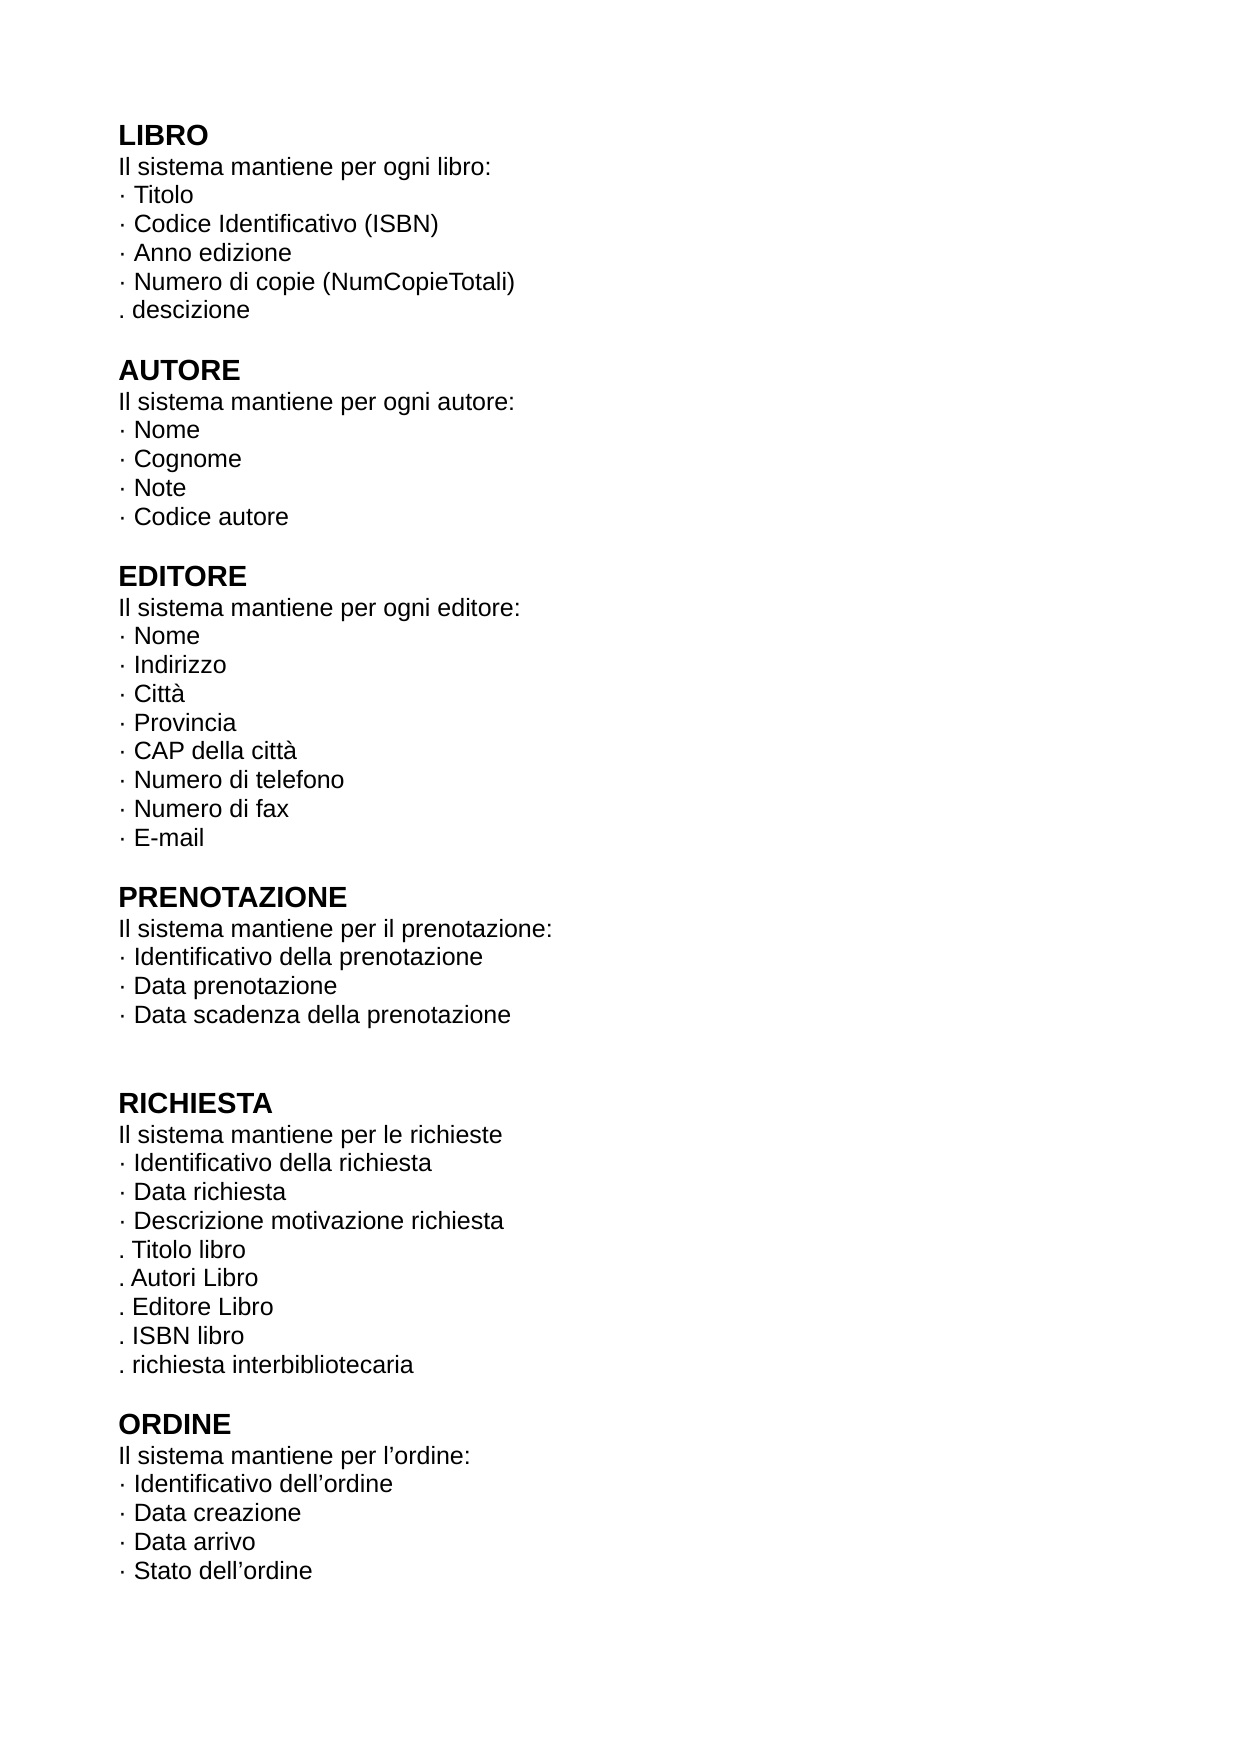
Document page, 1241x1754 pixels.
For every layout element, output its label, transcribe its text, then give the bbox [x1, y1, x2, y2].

text Il sistema mantiene per ogni libro: [118, 152, 1122, 180]
text . ISBN libro [118, 1321, 1122, 1349]
text · Nome [118, 415, 1122, 444]
text · Descrizione motivazione richiesta [118, 1206, 1122, 1234]
text . Titolo libro [118, 1234, 1122, 1263]
text · Numero di copie (NumCopieTotali) [118, 267, 1122, 295]
text · CAP della città [118, 736, 1122, 765]
text EDITORE [118, 559, 1122, 592]
text Il sistema mantiene per il prenotazione: [118, 913, 1122, 942]
text ORDINE [118, 1407, 1122, 1441]
text . descizione [118, 295, 1122, 324]
text · Data richiesta [118, 1177, 1122, 1206]
text · Numero di telefono [118, 765, 1122, 794]
text · Stato dell’ordine [118, 1556, 1122, 1584]
text · Numero di fax [118, 794, 1122, 822]
text · Nome [118, 621, 1122, 650]
text . richiesta interbibliotecaria [118, 1349, 1122, 1378]
text · Indirizzo [118, 650, 1122, 679]
text · Data creazione [118, 1498, 1122, 1527]
text · Data arrivo [118, 1527, 1122, 1556]
text . Autori Libro [118, 1263, 1122, 1292]
text RICHIESTA [118, 1086, 1122, 1119]
text · Identificativo dell’ordine [118, 1469, 1122, 1498]
text AUTORE [118, 353, 1122, 386]
text Il sistema mantiene per l’ordine: [118, 1441, 1122, 1469]
text · Città [118, 679, 1122, 707]
text · Anno edizione [118, 238, 1122, 267]
text · Codice Identificativo (ISBN) [118, 209, 1122, 238]
text LIBRO [118, 118, 1122, 152]
text Il sistema mantiene per ogni autore: [118, 386, 1122, 415]
text Il sistema mantiene per ogni editore: [118, 592, 1122, 621]
text PRENOTAZIONE [118, 880, 1122, 913]
text · Identificativo della richiesta [118, 1148, 1122, 1177]
text · Data scadenza della prenotazione [118, 1000, 1122, 1028]
text · Titolo [118, 180, 1122, 209]
text . Editore Libro [118, 1292, 1122, 1321]
text · Identificativo della prenotazione [118, 942, 1122, 971]
text · Note [118, 473, 1122, 501]
text Il sistema mantiene per le richieste [118, 1119, 1122, 1148]
text · E-mail [118, 822, 1122, 851]
text · Cognome [118, 444, 1122, 473]
text · Data prenotazione [118, 971, 1122, 1000]
text · Provincia [118, 707, 1122, 736]
text · Codice autore [118, 501, 1122, 530]
